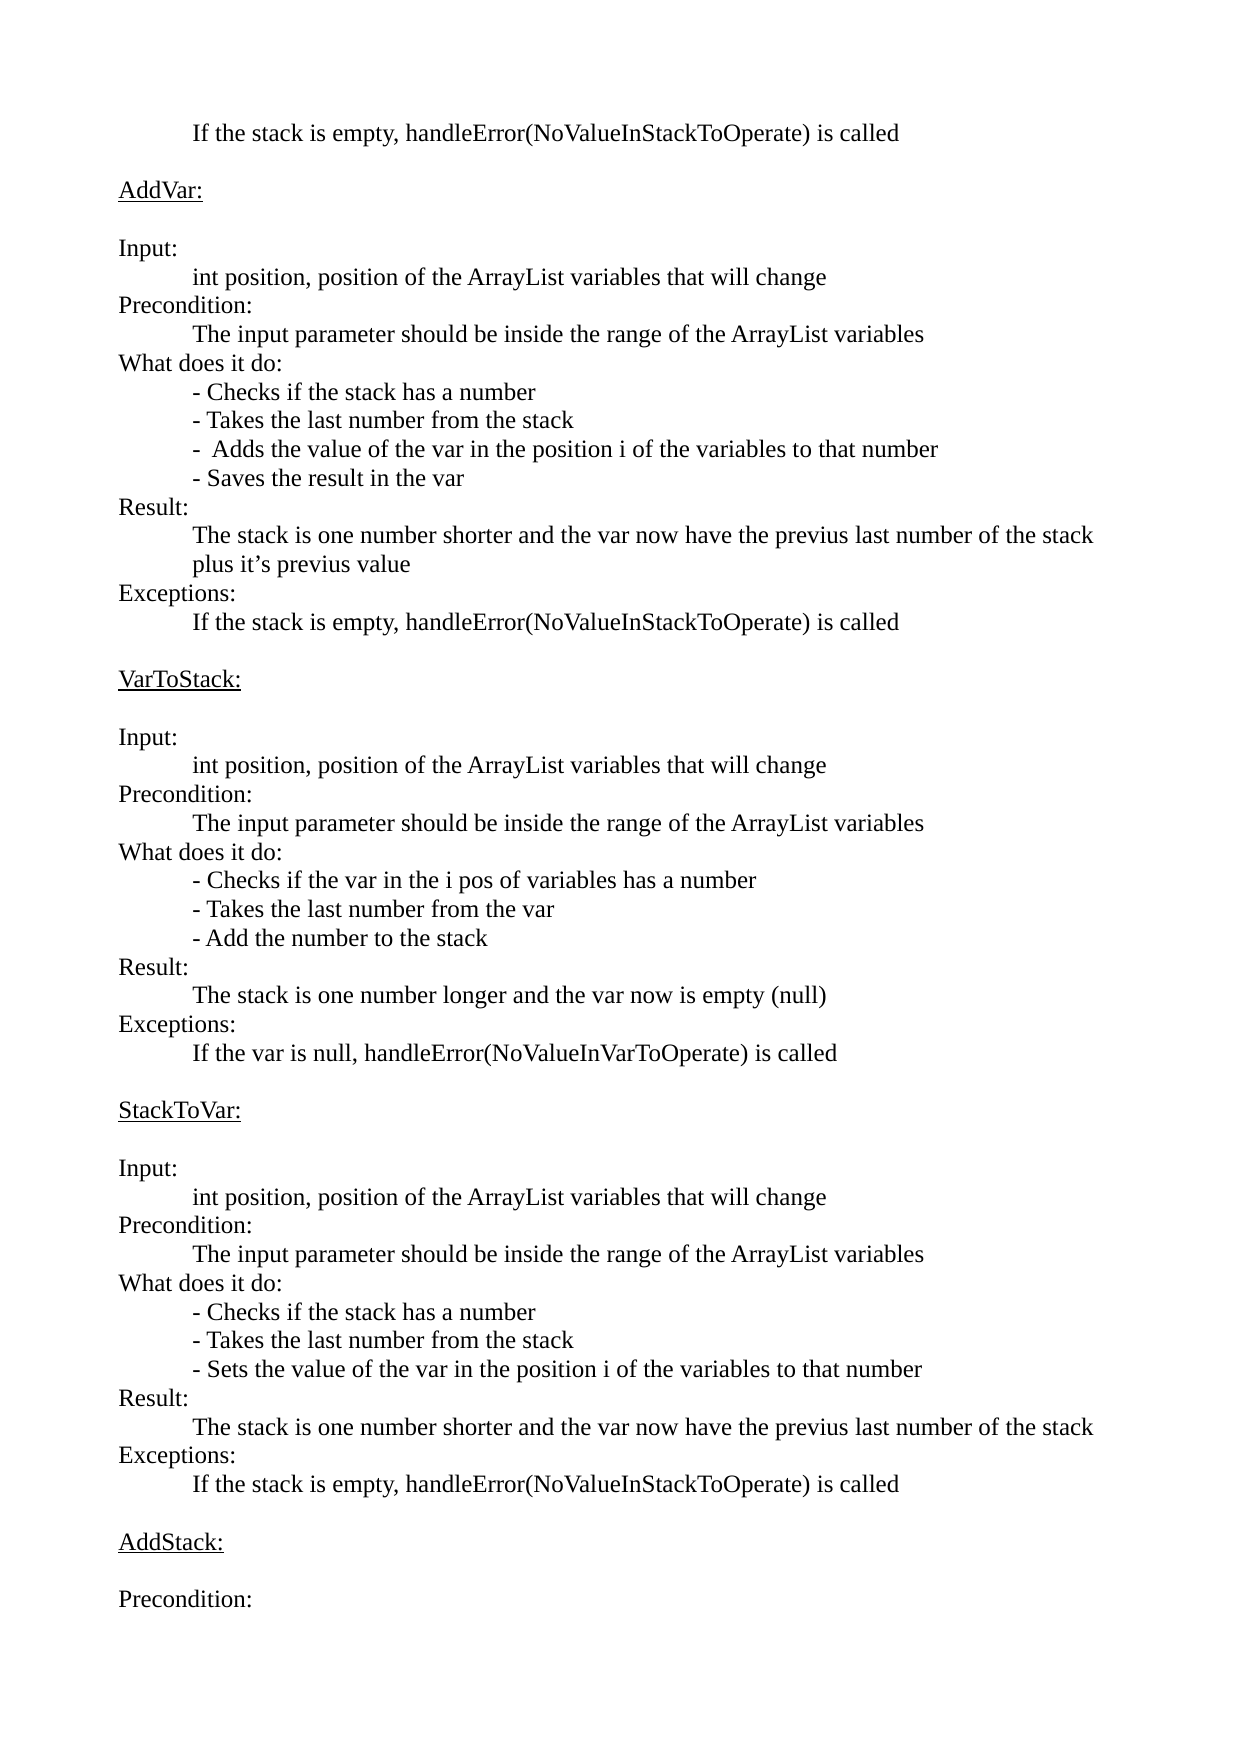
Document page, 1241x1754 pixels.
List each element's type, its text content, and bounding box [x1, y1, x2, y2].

text - Sets the value of the var in the position i of the variables to that number [118, 1354, 1122, 1383]
text - Checks if the var in the i pos of variables has a number [118, 866, 1122, 894]
text If the stack is empty, handleError(NoValueInStackToOperate) is called [118, 1469, 1122, 1498]
text What does it do: [118, 1268, 1122, 1297]
text - Checks if the stack has a number [118, 1297, 1122, 1326]
text Input: [118, 722, 1122, 751]
text Precondition: [118, 779, 1122, 808]
text int position, position of the ArrayList variables that will change [118, 262, 1122, 291]
text - Saves the result in the var [118, 463, 1122, 492]
text int position, position of the ArrayList variables that will change [118, 1182, 1122, 1211]
text Result: [118, 952, 1122, 981]
text What does it do: [118, 837, 1122, 866]
text What does it do: [118, 348, 1122, 377]
text If the var is null, handleError(NoValueInVarToOperate) is called [118, 1038, 1122, 1067]
text Input: [118, 233, 1122, 262]
text int position, position of the ArrayList variables that will change [118, 751, 1122, 779]
text The stack is one number shorter and the var now have the previus last number of the stack plus it’s previus value [118, 521, 1122, 578]
text - Takes the last number from the var [118, 894, 1122, 923]
text - Takes the last number from the stack [118, 406, 1122, 434]
text Exceptions: [118, 578, 1122, 607]
text Result: [118, 492, 1122, 521]
text Precondition: [118, 1211, 1122, 1239]
text StackToVar: [118, 1096, 1122, 1124]
text The stack is one number longer and the var now is empty (null) [118, 981, 1122, 1009]
text The stack is one number shorter and the var now have the previus last number of the stack [118, 1412, 1122, 1441]
text - Adds the value of the var in the position i of the variables to that number [118, 434, 1122, 463]
text Precondition: [118, 1584, 1122, 1613]
text Precondition: [118, 291, 1122, 319]
text The input parameter should be inside the range of the ArrayList variables [118, 1239, 1122, 1268]
text Result: [118, 1383, 1122, 1412]
text If the stack is empty, handleError(NoValueInStackToOperate) is called [118, 118, 1122, 147]
text - Takes the last number from the stack [118, 1326, 1122, 1354]
text The input parameter should be inside the range of the ArrayList variables [118, 808, 1122, 837]
text AddStack: [118, 1527, 1122, 1556]
text Input: [118, 1153, 1122, 1182]
text The input parameter should be inside the range of the ArrayList variables [118, 319, 1122, 348]
text Exceptions: [118, 1009, 1122, 1038]
text VarToStack: [118, 664, 1122, 693]
text - Checks if the stack has a number [118, 377, 1122, 406]
text If the stack is empty, handleError(NoValueInStackToOperate) is called [118, 607, 1122, 636]
text AddVar: [118, 176, 1122, 204]
text - Add the number to the stack [118, 923, 1122, 952]
text Exceptions: [118, 1441, 1122, 1469]
